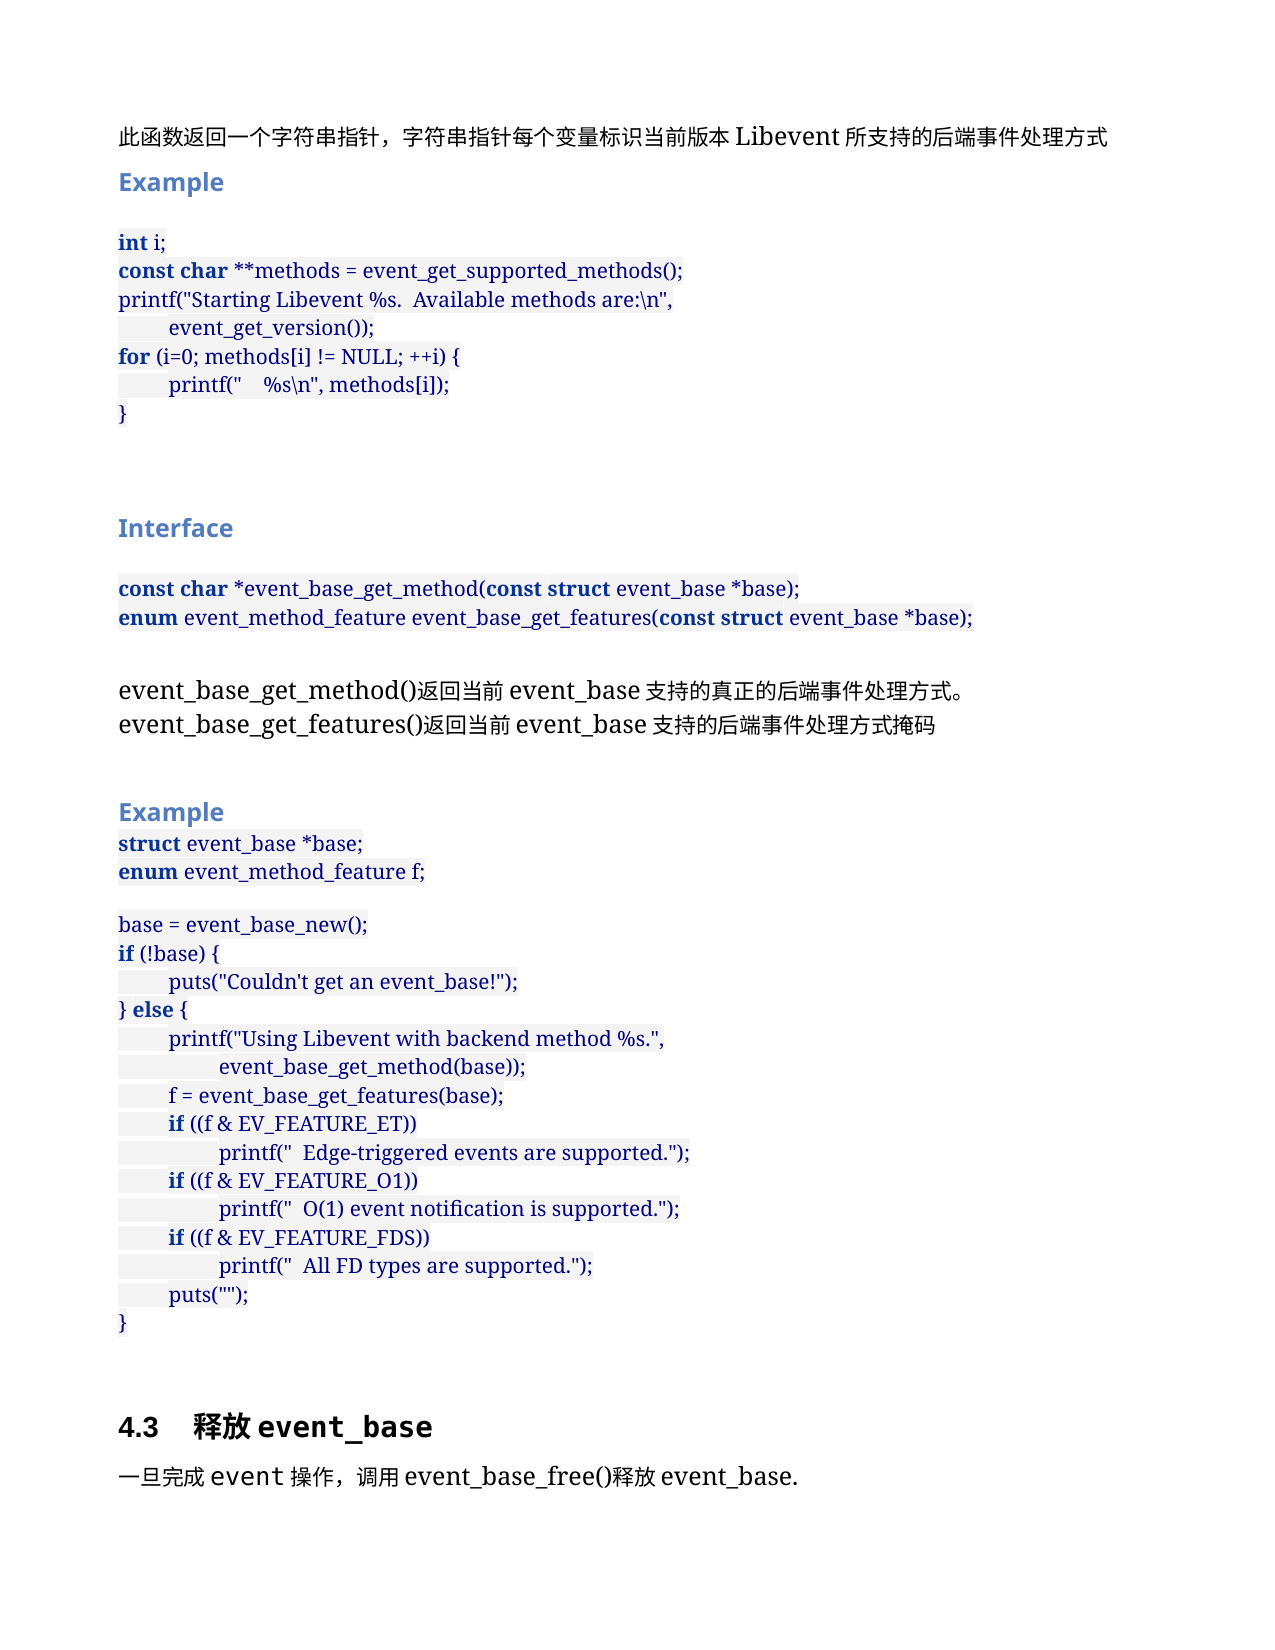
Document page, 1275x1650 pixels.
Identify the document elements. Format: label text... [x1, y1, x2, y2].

text Example [118, 795, 1157, 829]
text if ((f & EV_FEATURE_FDS)) [118, 1223, 1157, 1251]
text if ((f & EV_FEATURE_ET)) [118, 1109, 1157, 1138]
text if (!base) { [118, 939, 1157, 967]
text puts(""); [118, 1280, 1157, 1308]
text base = event_base_new(); [118, 910, 1157, 939]
text if ((f & EV_FEATURE_O1)) [118, 1166, 1157, 1194]
text } else { [118, 996, 1157, 1024]
text event_base_get_method(base)); [118, 1052, 1157, 1081]
text printf(" O(1) event notification is supported."); [118, 1194, 1157, 1223]
text printf("Starting Libevent %s. Available methods are:\n", [118, 285, 1157, 313]
text Interface [118, 511, 1157, 545]
text enum event_method_feature f; [118, 857, 1157, 886]
text const char **methods = event_get_supported_methods(); [118, 257, 1157, 285]
subtitle 释放event_base [118, 1403, 1157, 1446]
text struct event_base *base; [118, 829, 1157, 857]
text printf(" %s\n", methods[i]); [118, 370, 1157, 399]
text event_base_get_method()返回当前event_base支持的真正的后端事件处理方式。event_base_get_features()返回当前event_base支持的后端事件处理方式掩码 [118, 673, 1157, 741]
text int i; [118, 228, 1157, 257]
text for (i=0; methods[i] != NULL; ++i) { [118, 342, 1157, 370]
text event_get_version()); [118, 313, 1157, 342]
text enum event_method_feature event_base_get_features(const struct event_base *base); [118, 603, 1157, 631]
text } [118, 1308, 1157, 1337]
text Example [118, 165, 1157, 199]
text puts("Couldn't get an event_base!"); [118, 967, 1157, 996]
text printf(" All FD types are supported."); [118, 1251, 1157, 1280]
text } [118, 399, 1157, 427]
text const char *event_base_get_method(const struct event_base *base); [118, 574, 1157, 603]
text printf("Using Libevent with backend method %s.", [118, 1024, 1157, 1052]
text printf(" Edge-triggered events are supported."); [118, 1138, 1157, 1166]
text 一旦完成event操作，调用event_base_free()释放event_base. [118, 1458, 1157, 1492]
text f = event_base_get_features(base); [118, 1081, 1157, 1109]
text 此函数返回一个字符串指针，字符串指针每个变量标识当前版本Libevent所支持的后端事件处理方式 [118, 118, 1157, 152]
